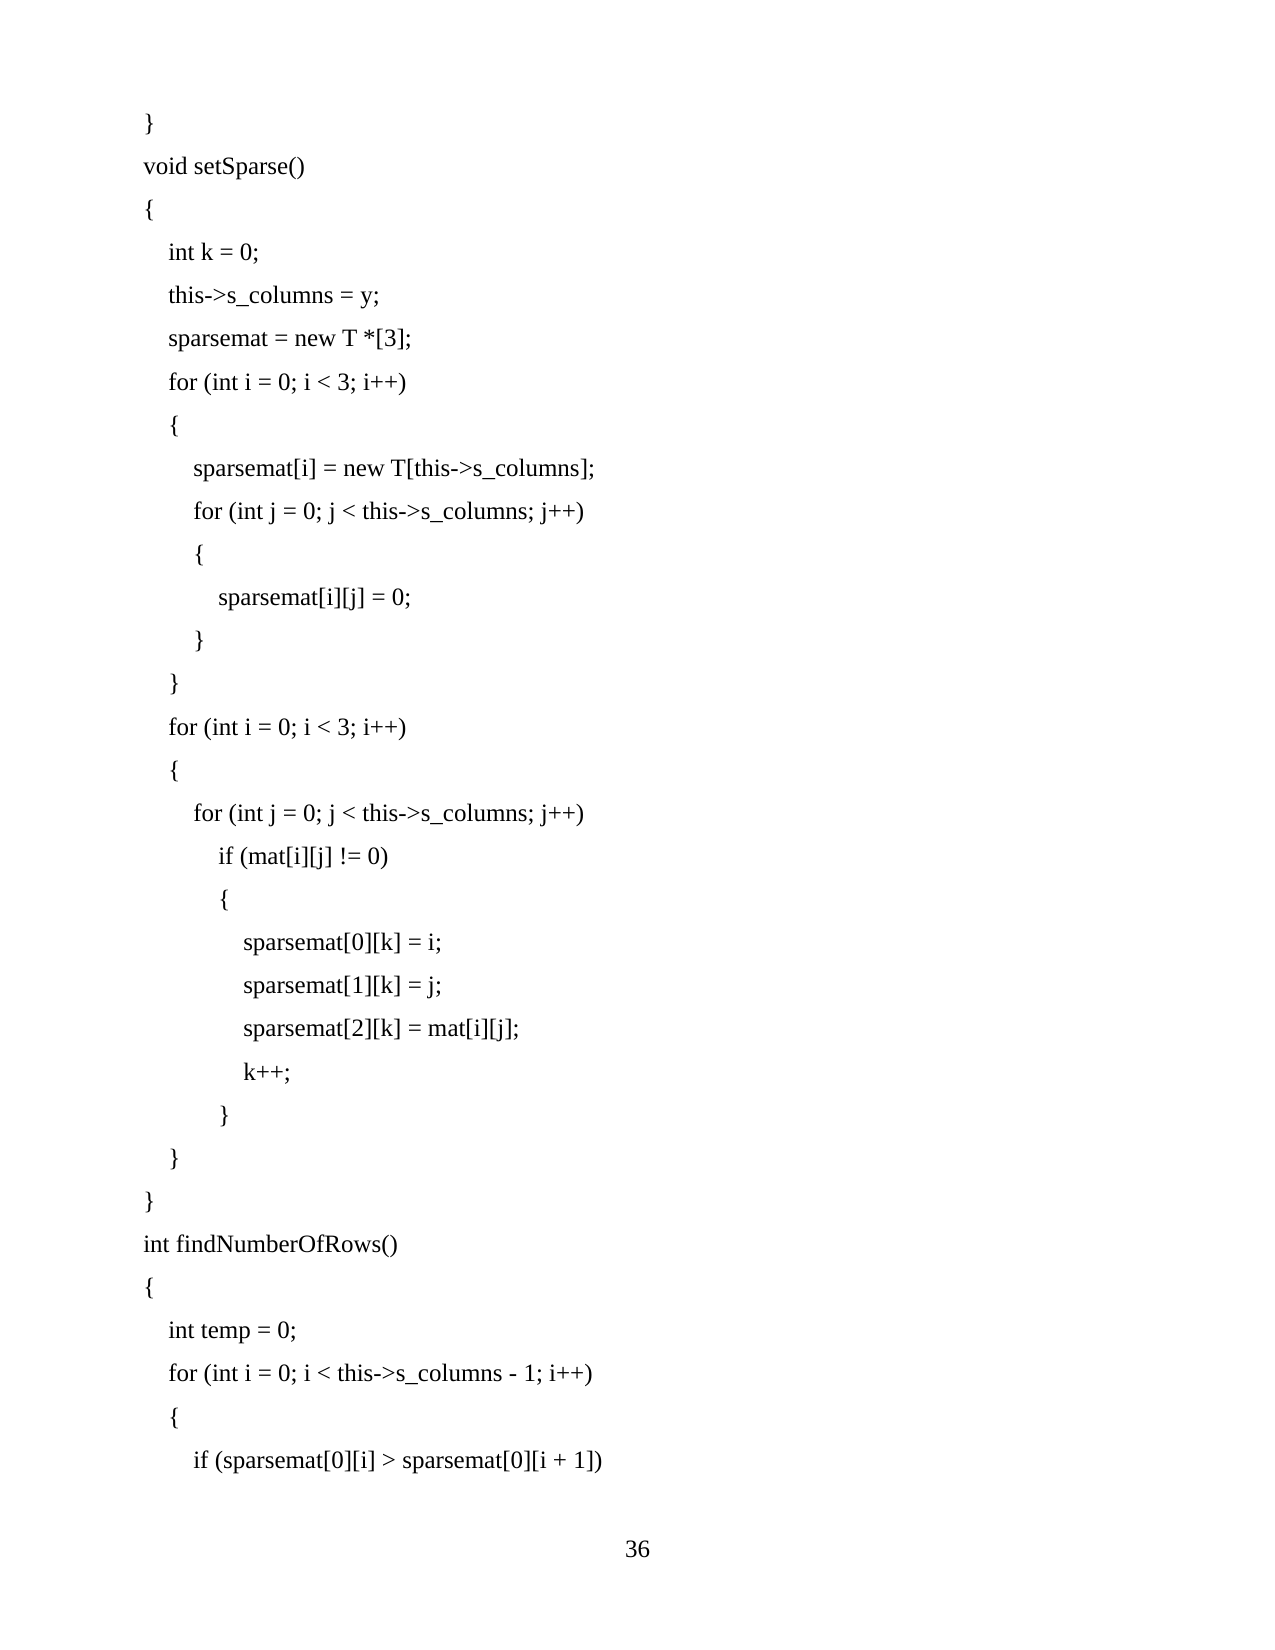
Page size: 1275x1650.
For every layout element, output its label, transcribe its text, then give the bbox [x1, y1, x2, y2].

text for (int j = 0; j < this->s_columns; j++) [118, 496, 1157, 525]
text int findNumberOfRows() [118, 1229, 1157, 1258]
text { [118, 1402, 1157, 1430]
text int temp = 0; [118, 1315, 1157, 1344]
text sparsemat[2][k] = mat[i][j]; [118, 1013, 1157, 1042]
text { [118, 884, 1157, 913]
text { [118, 539, 1157, 568]
text } [118, 1100, 1157, 1128]
text sparsemat[0][k] = i; [118, 927, 1157, 956]
text int k = 0; [118, 237, 1157, 266]
text { [118, 194, 1157, 223]
text } [118, 1186, 1157, 1215]
text } [118, 1143, 1157, 1172]
text sparsemat[1][k] = j; [118, 970, 1157, 999]
text void setSparse() [118, 151, 1157, 180]
text sparsemat = new T *[3]; [118, 323, 1157, 352]
text if (sparsemat[0][i] > sparsemat[0][i + 1]) [118, 1445, 1157, 1473]
text this->s_columns = y; [118, 280, 1157, 309]
text k++; [118, 1057, 1157, 1085]
text { [118, 410, 1157, 438]
text } [118, 625, 1157, 654]
text for (int i = 0; i < this->s_columns - 1; i++) [118, 1358, 1157, 1387]
text { [118, 1272, 1157, 1301]
text sparsemat[i][j] = 0; [118, 582, 1157, 611]
text if (mat[i][j] != 0) [118, 841, 1157, 870]
text for (int i = 0; i < 3; i++) [118, 712, 1157, 740]
text for (int j = 0; j < this->s_columns; j++) [118, 798, 1157, 827]
text for (int i = 0; i < 3; i++) [118, 367, 1157, 395]
text { [118, 755, 1157, 783]
text sparsemat[i] = new T[this->s_columns]; [118, 453, 1157, 482]
text } [118, 108, 1157, 137]
text } [118, 668, 1157, 697]
